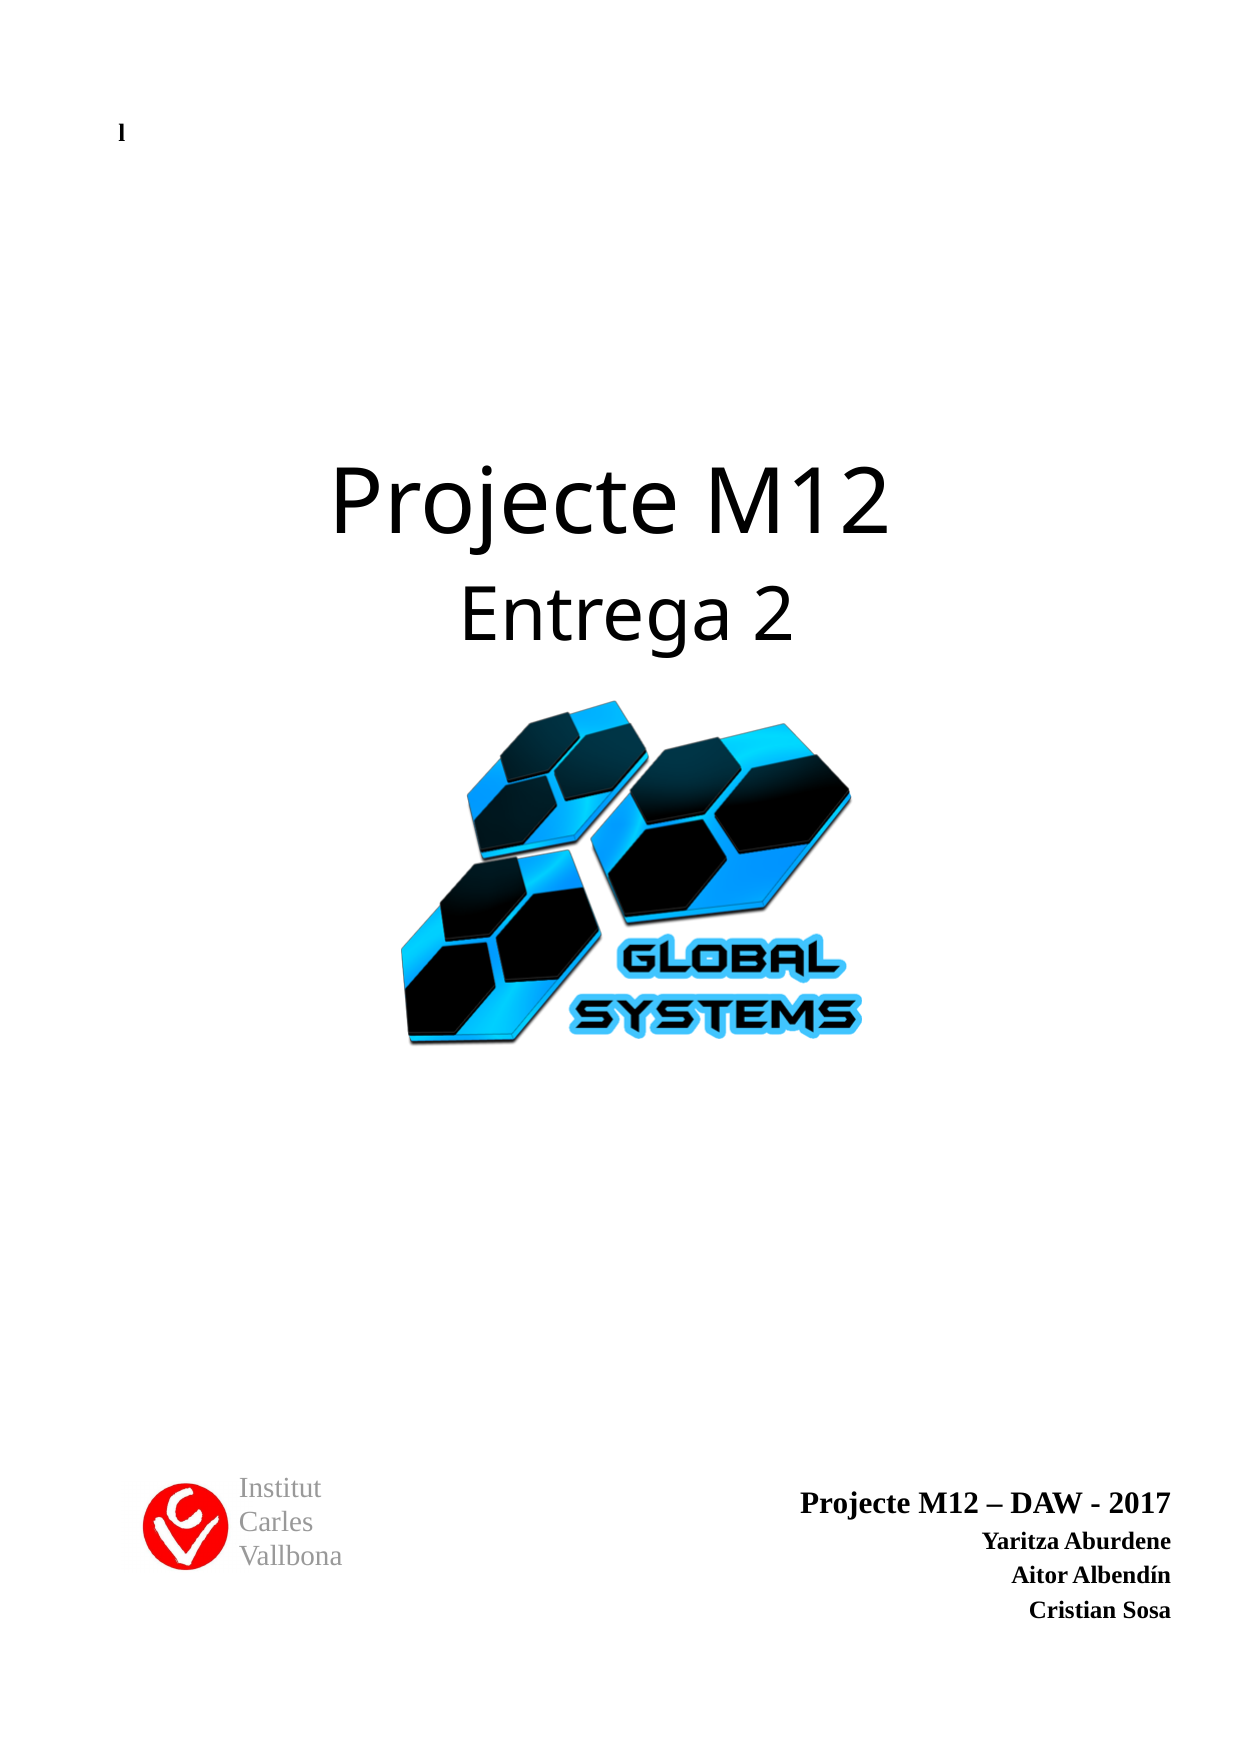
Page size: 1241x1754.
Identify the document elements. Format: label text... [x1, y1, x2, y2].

picture [242, 1513, 253, 1530]
picture [382, 612, 882, 1113]
text l [118, 118, 1122, 147]
picture [120, 1481, 253, 1573]
